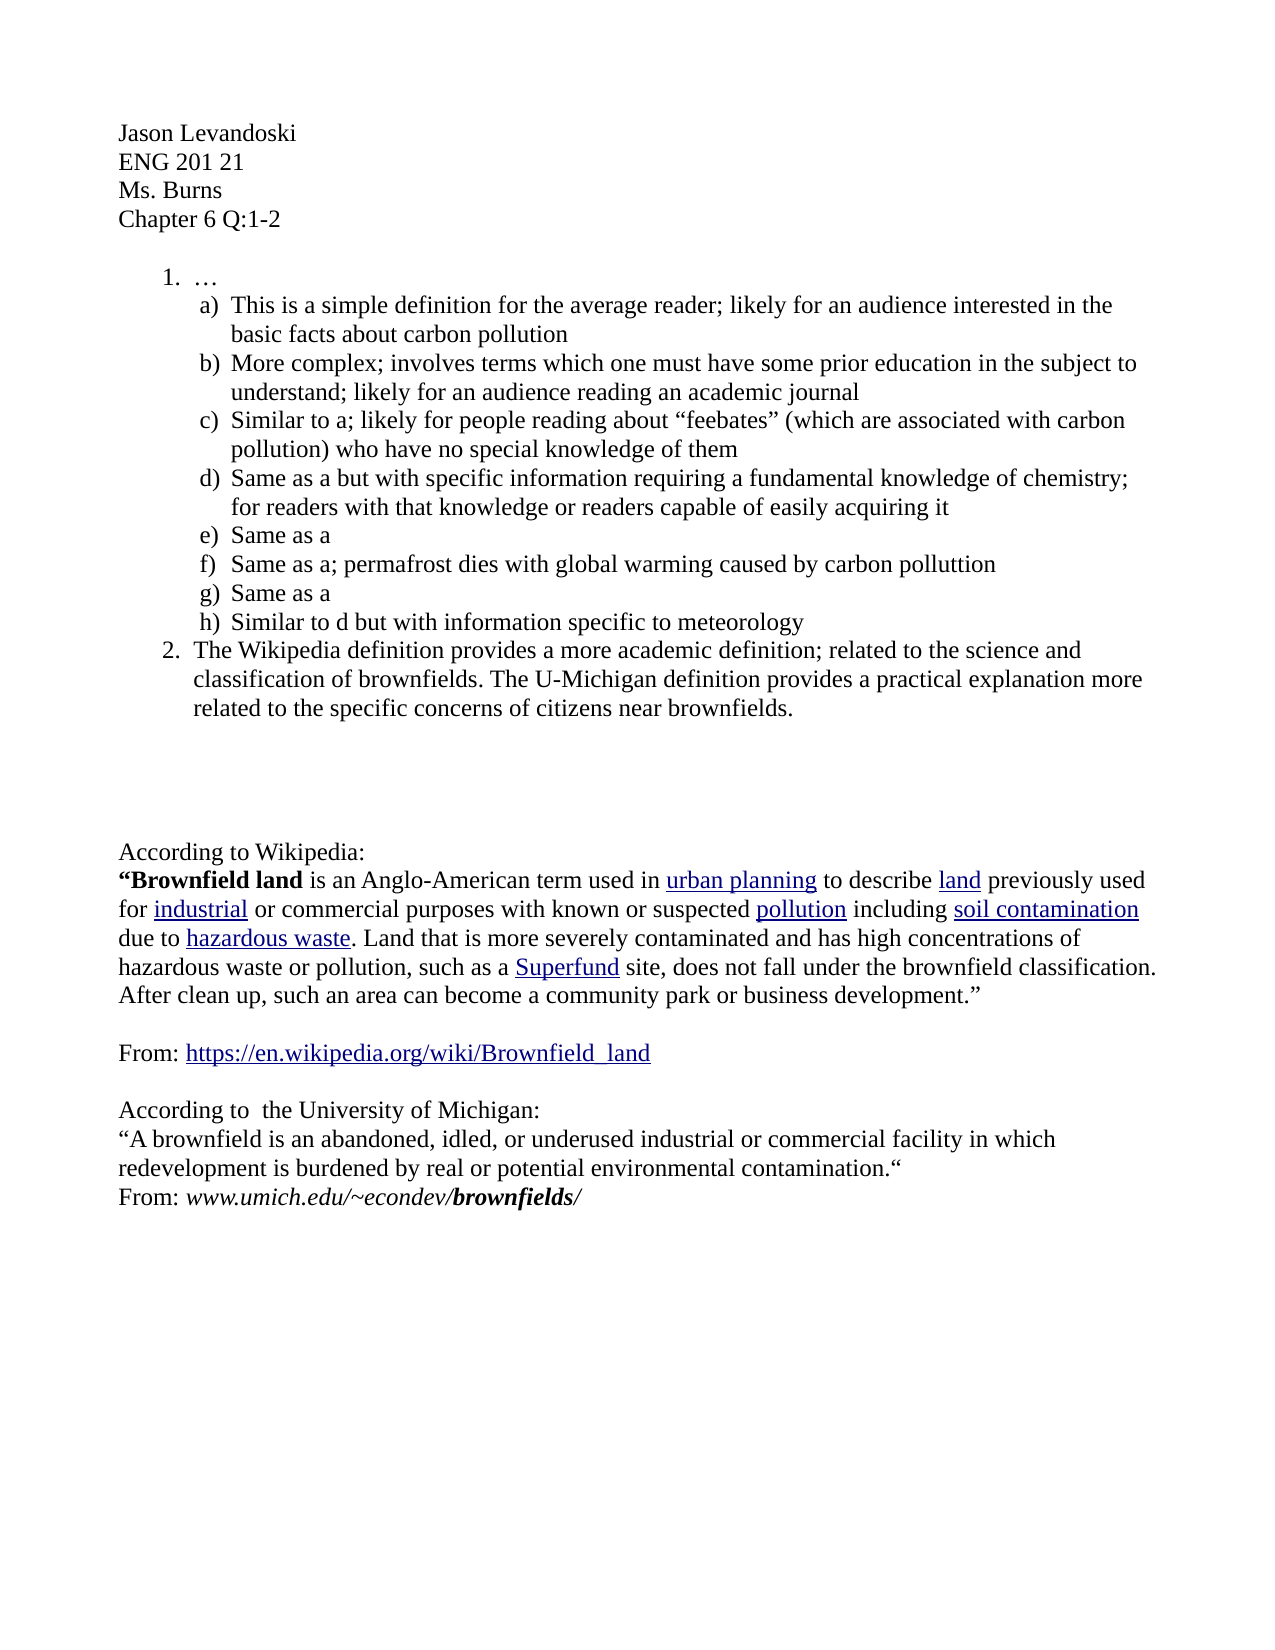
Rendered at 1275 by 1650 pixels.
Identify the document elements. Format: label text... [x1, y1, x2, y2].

text According to Wikipedia: [118, 837, 1157, 866]
text From: www.umich.edu/~econdev/brownfields/ [118, 1182, 1157, 1211]
list Same as a [193, 521, 1157, 549]
list Same as a; permafrost dies with global warming caused by carbon polluttion [193, 549, 1157, 578]
text Chapter 6 Q:1-2 [118, 204, 1157, 233]
list More complex; involves terms which one must have some prior education in the subject to understand; likely for an audience reading an academic journal [193, 348, 1157, 406]
text ENG 201 21 [118, 147, 1157, 176]
list The Wikipedia definition provides a more academic definition; related to the science and classification of brownfields. The U-Michigan definition provides a practical explanation more related to the specific concerns of citizens near brownfields. [156, 636, 1157, 722]
text Jason Levandoski [118, 118, 1157, 147]
list Same as a [193, 578, 1157, 607]
list Same as a but with specific information requiring a fundamental knowledge of chemistry; for readers with that knowledge or readers capable of easily acquiring it [193, 463, 1157, 521]
text “Brownfield land is an Anglo-American term used in urban planning to describe land previously used for industrial or commercial purposes with known or suspected pollution including soil contamination due to hazardous waste. Land that is more severely contaminated and has high concentrations of hazardous waste or pollution, such as a Superfund site, does not fall under the brownfield classification. After clean up, such an area can become a community park or business development.” [118, 866, 1157, 1009]
list … [156, 262, 1157, 291]
text From: https://en.wikipedia.org/wiki/Brownfield_land [118, 1038, 1157, 1067]
text According to the University of Michigan: [118, 1096, 1157, 1124]
list This is a simple definition for the average reader; likely for an audience interested in the basic facts about carbon pollution [193, 291, 1157, 348]
text “A brownfield is an abandoned, idled, or underused industrial or commercial facility in which redevelopment is burdened by real or potential environmental contamination.“ [118, 1124, 1157, 1182]
list Similar to d but with information specific to meteorology [193, 607, 1157, 636]
list Similar to a; likely for people reading about “feebates” (which are associated with carbon pollution) who have no special knowledge of them [193, 406, 1157, 463]
text Ms. Burns [118, 176, 1157, 204]
